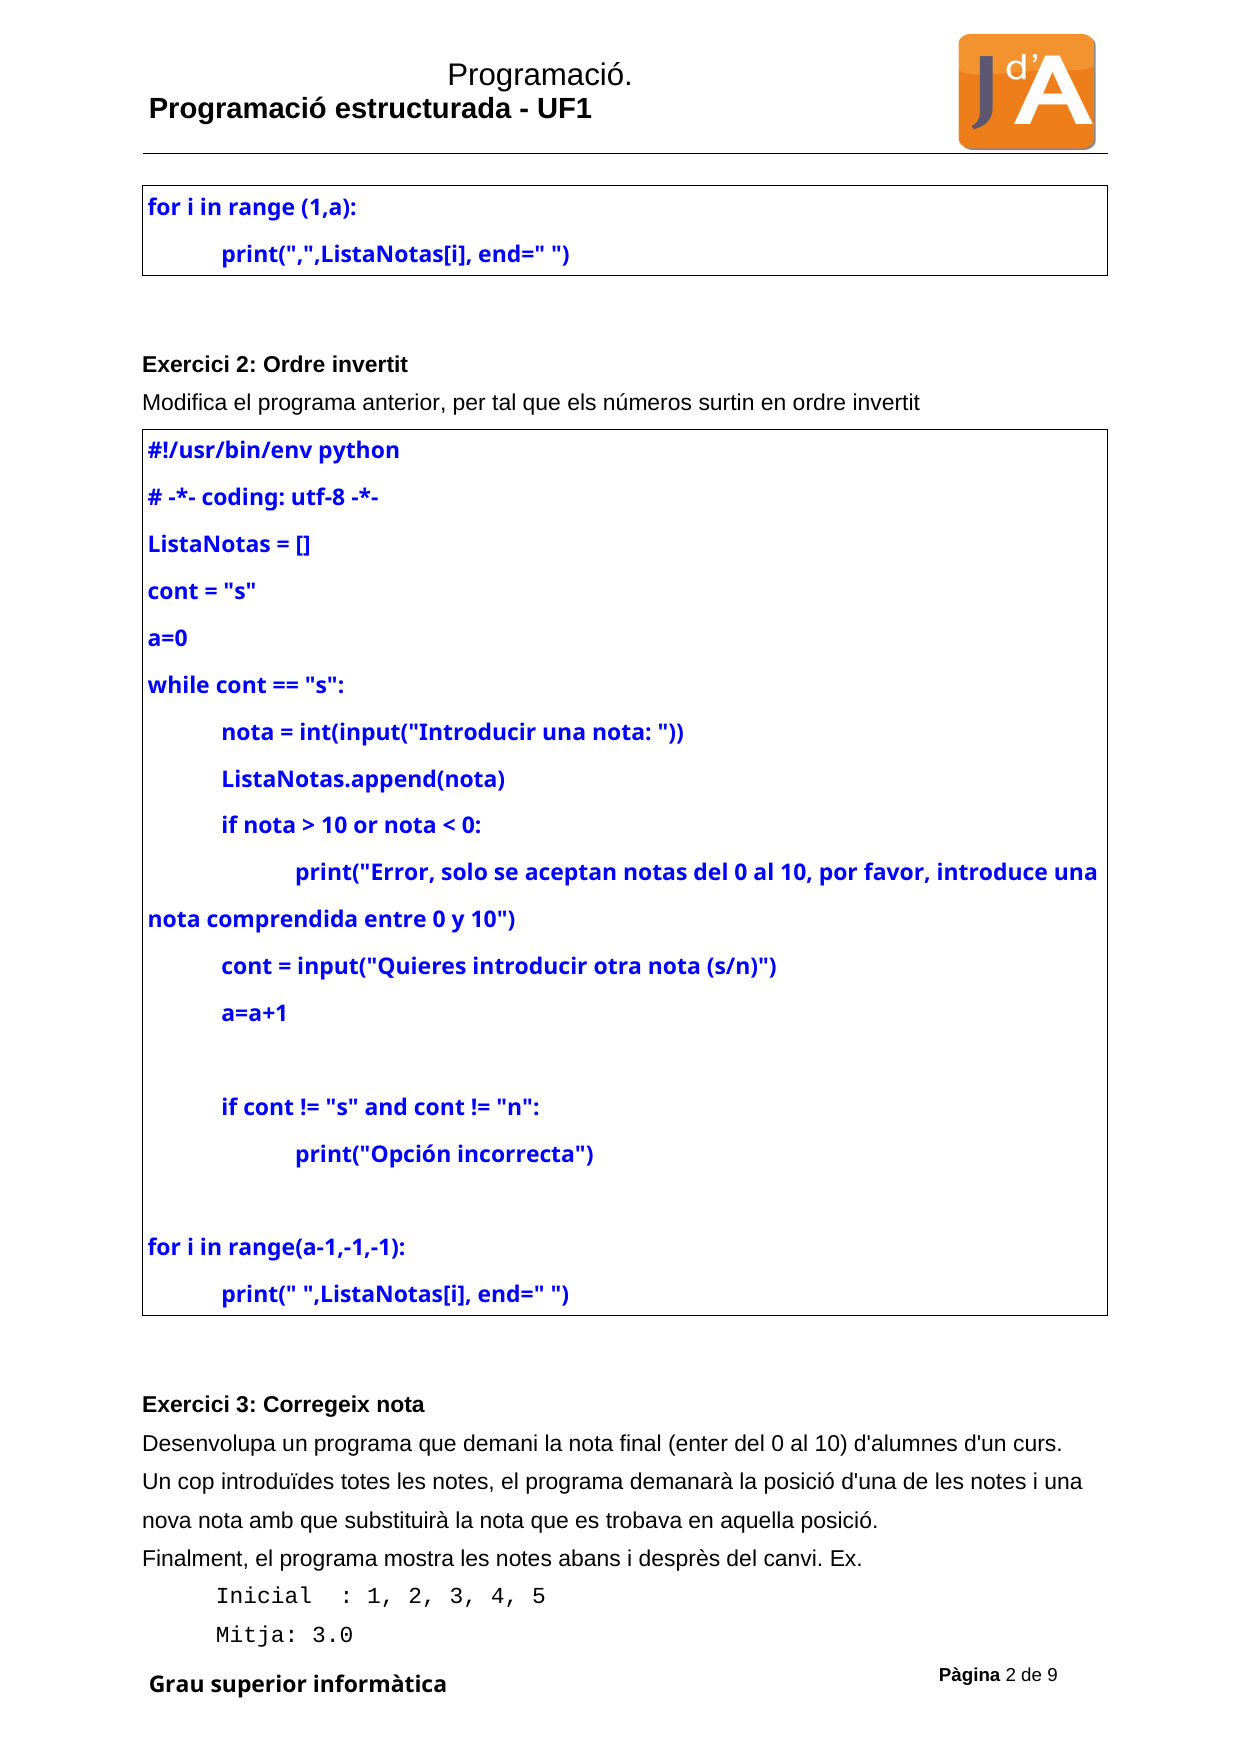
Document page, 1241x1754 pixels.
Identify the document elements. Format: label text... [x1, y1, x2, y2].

text Desenvolupa un programa que demani la nota final (enter del 0 al 10) d'alumnes d'un curs. [142, 1431, 1107, 1456]
text Modifica el programa anterior, per tal que els números surtin en ordre invertit [142, 390, 1107, 416]
text Exercici 3: Corregeix nota [142, 1392, 1107, 1418]
table_header for i in range (1,a): print(",",ListaNotas[i], end=" ") [143, 186, 1107, 275]
text Finalment, el programa mostra les notes abans i desprès del canvi. Ex. [142, 1546, 1107, 1571]
picture [958, 34, 1096, 150]
text Mitja: 3.0 [216, 1623, 1107, 1649]
text Un cop introduïdes totes les notes, el programa demanarà la posició d'una de les notes i una nova nota amb que substituirà la nota que es trobava en aquella posició. [142, 1469, 1107, 1533]
table_header #!/usr/bin/env python # -*- coding: utf-8 -*- ListaNotas = [] cont = "s" a=0 while cont == "s": nota = int(input("Introducir una nota: ")) ListaNotas.append(nota) if nota > 10 or nota < 0: print("Error, solo se aceptan notas del 0 al 10, por favor, introduce una nota comprendida entre 0 y 10") cont = input("Quieres introducir otra nota (s/n)") a=a+1 if cont != "s" and cont != "n": print("Opción incorrecta") for i in range(a-1,-1,-1): print(" ",ListaNotas[i], end=" ") [143, 430, 1107, 1315]
text Inicial : 1, 2, 3, 4, 5 [216, 1584, 1107, 1610]
text Exercici 2: Ordre invertit [142, 352, 1107, 377]
